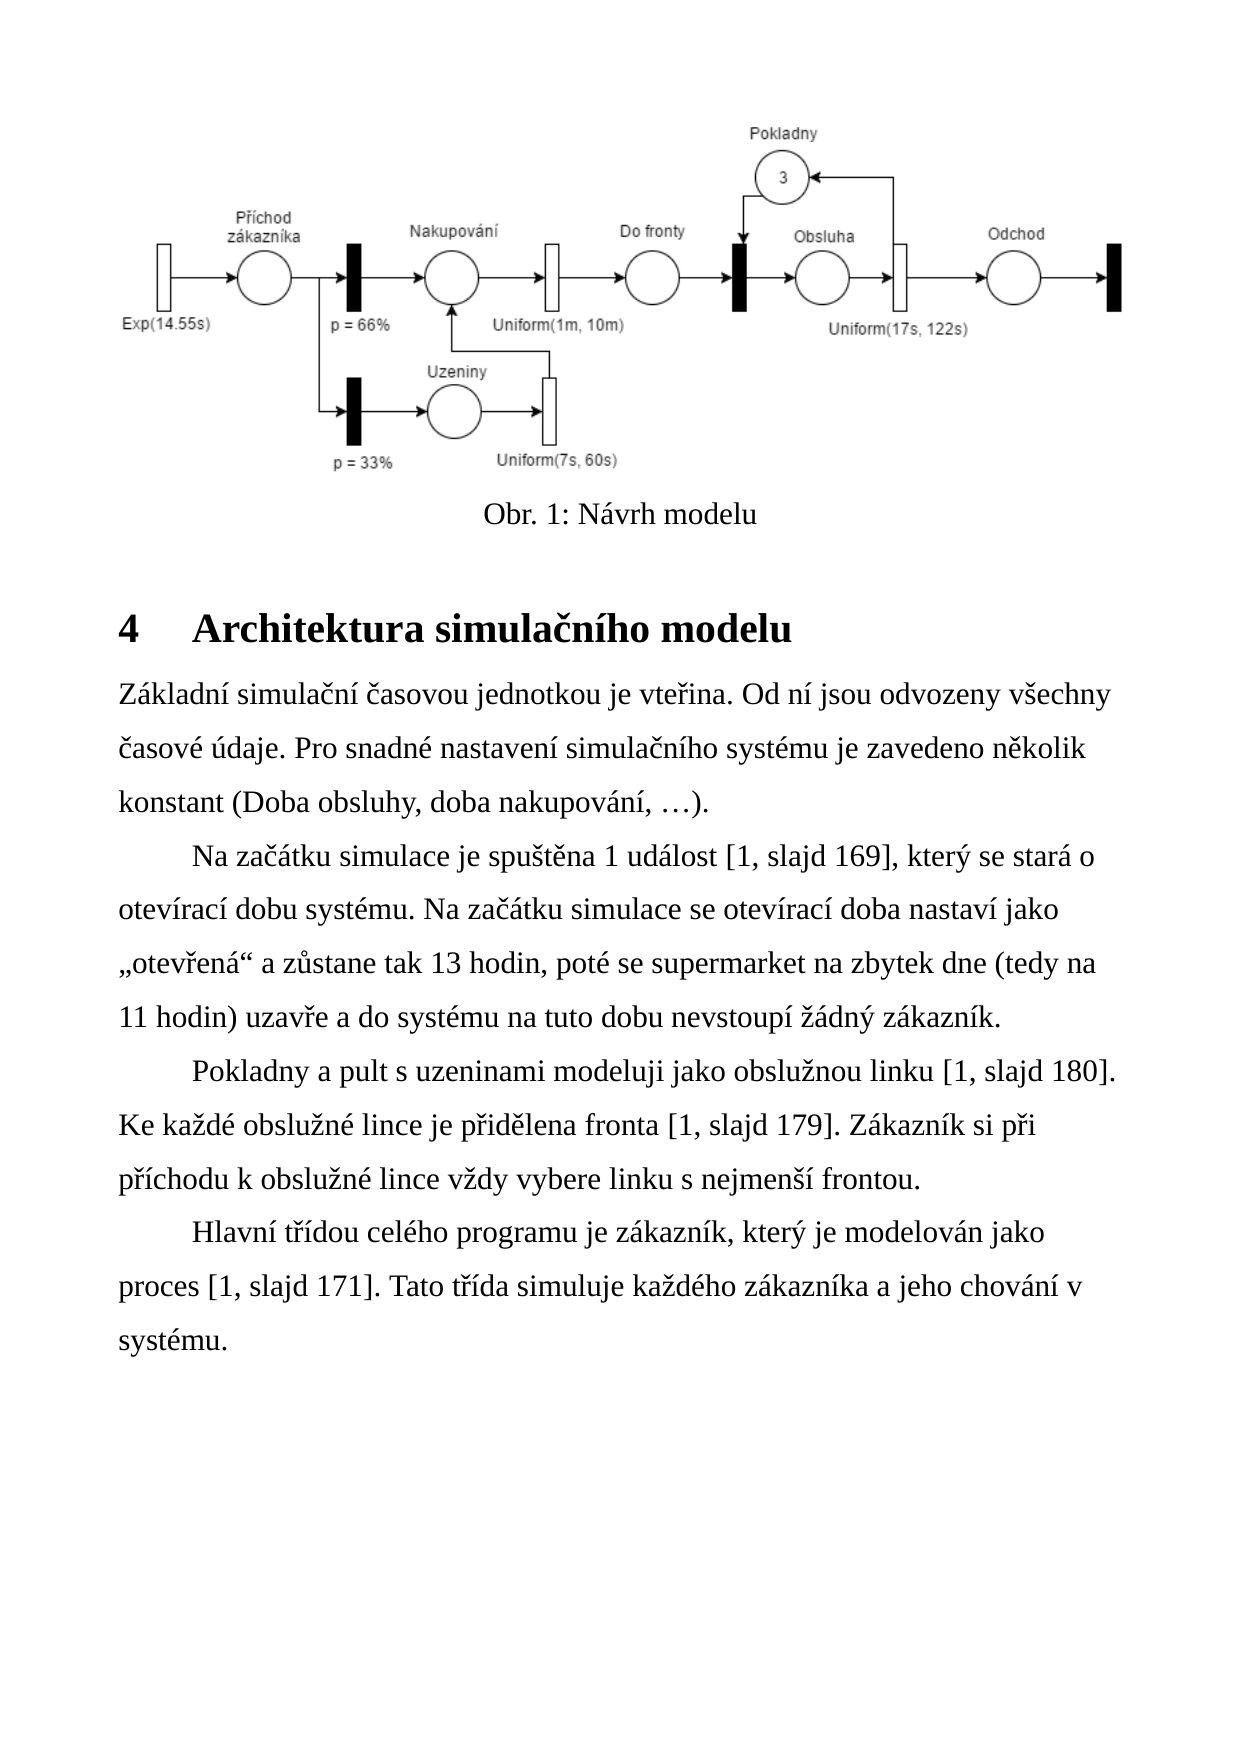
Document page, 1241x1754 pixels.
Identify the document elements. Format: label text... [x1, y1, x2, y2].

text Základní simulační časovou jednotkou je vteřina. Od ní jsou odvozeny všechny časové údaje. Pro snadné nastavení simulačního systému je zavedeno několik konstant (Doba obsluhy, doba nakupování, …). [118, 675, 1122, 819]
text Pokladny a pult s uzeninami modeluji jako obslužnou linku [1, slajd 180]. Ke každé obslužné lince je přidělena fronta [1, slajd 179]. Zákazník si při příchodu k obslužné lince vždy vybere linku s nejmenší frontou. [118, 1052, 1122, 1196]
text Obr. 1: Návrh modelu [118, 478, 1122, 532]
text Na začátku simulace je spuštěna 1 událost [1, slajd 169], který se stará o otevírací dobu systému. Na začátku simulace se otevírací doba nastaví jako „otevřená“ a zůstane tak 13 hodin, poté se supermarket na zbytek dne (tedy na 11 hodin) uzavře a do systému na tuto dobu nevstoupí žádný zákazník. [118, 837, 1122, 1034]
text Hlavní třídou celého programu je zákazník, který je modelován jako proces [1, slajd 171]. Tato třída simuluje každého zákazníka a jeho chování v systému. [118, 1214, 1122, 1357]
text 4 Architektura simulačního modelu [118, 603, 1122, 651]
